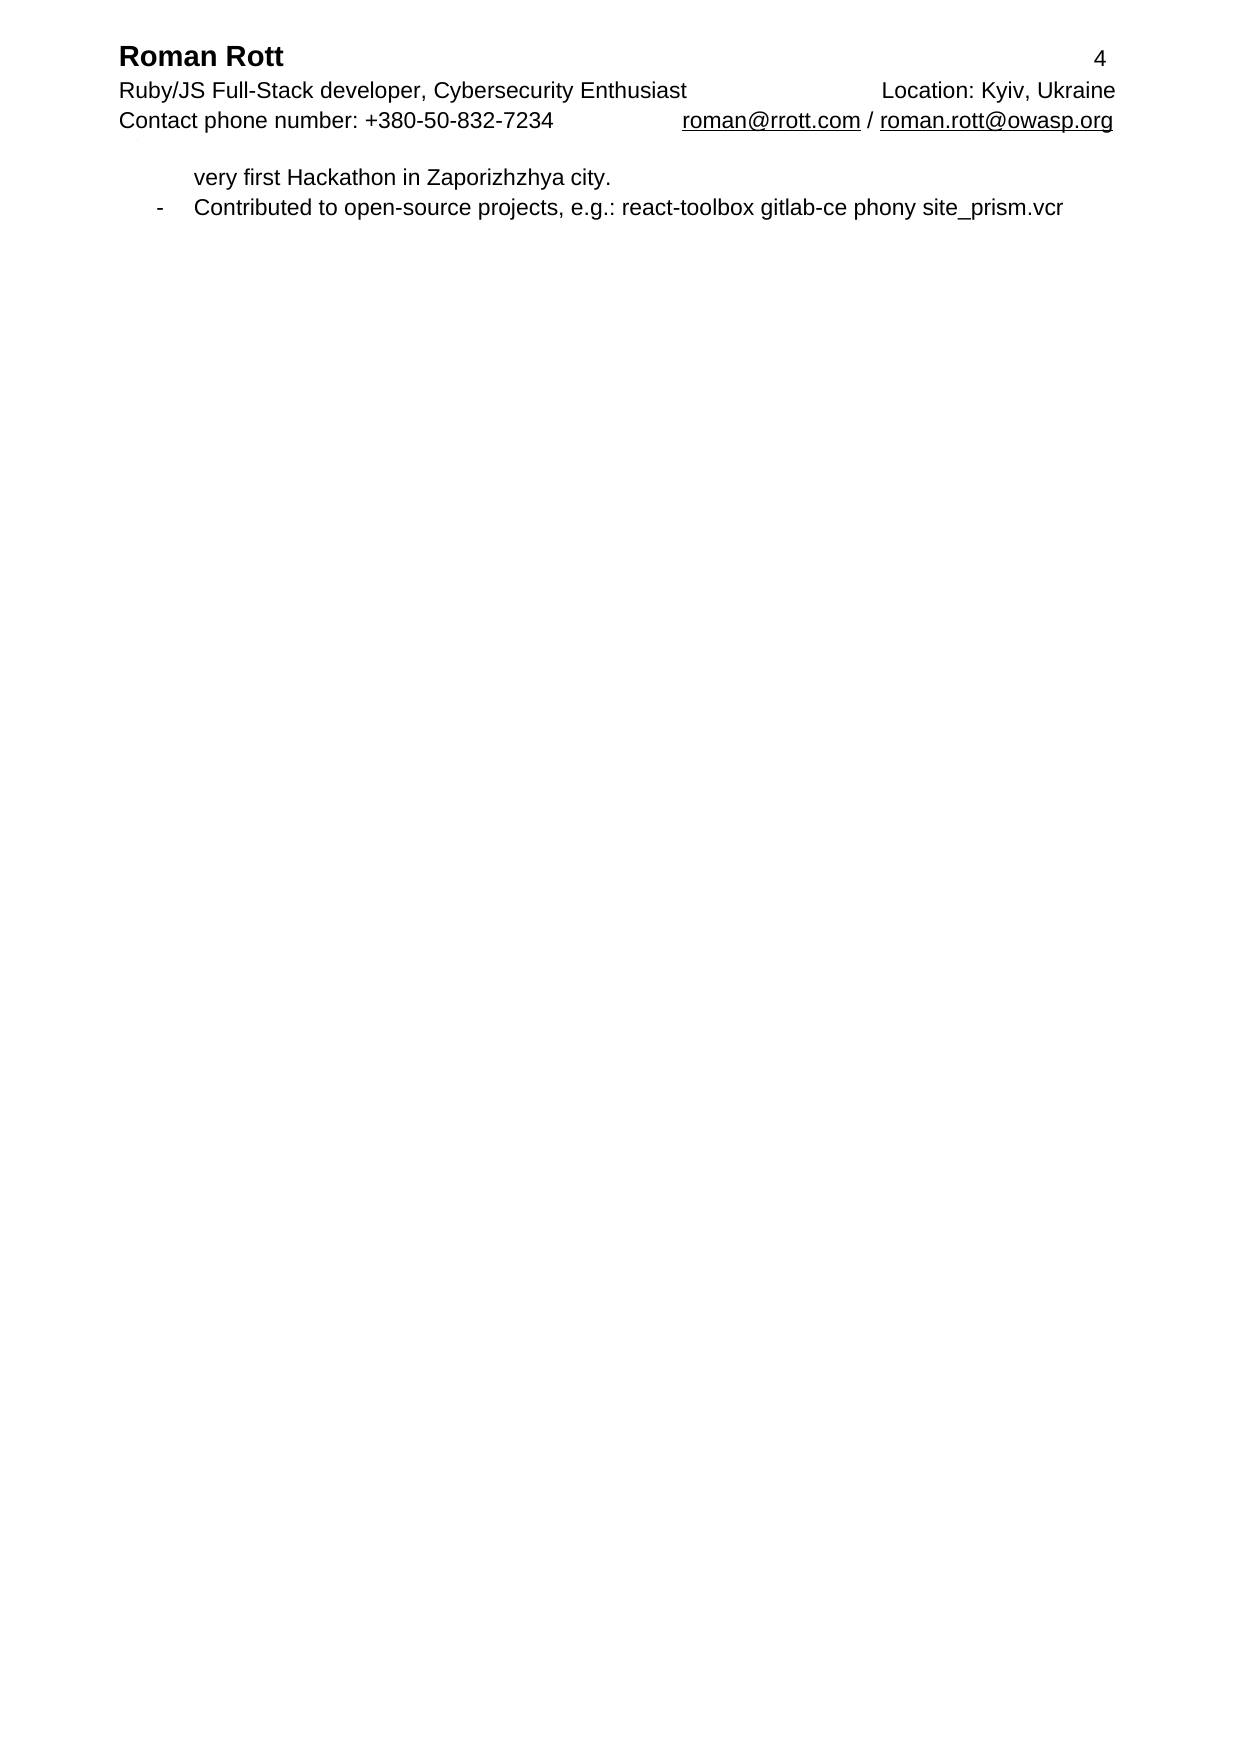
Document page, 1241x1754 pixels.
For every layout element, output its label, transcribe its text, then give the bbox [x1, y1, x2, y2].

list Contributed to open-source projects, e.g.: react-toolbox gitlab-ce phony site_prism.vcr [156, 194, 1121, 220]
list very first Hackathon in Zaporizhzhya city. [156, 164, 1121, 190]
